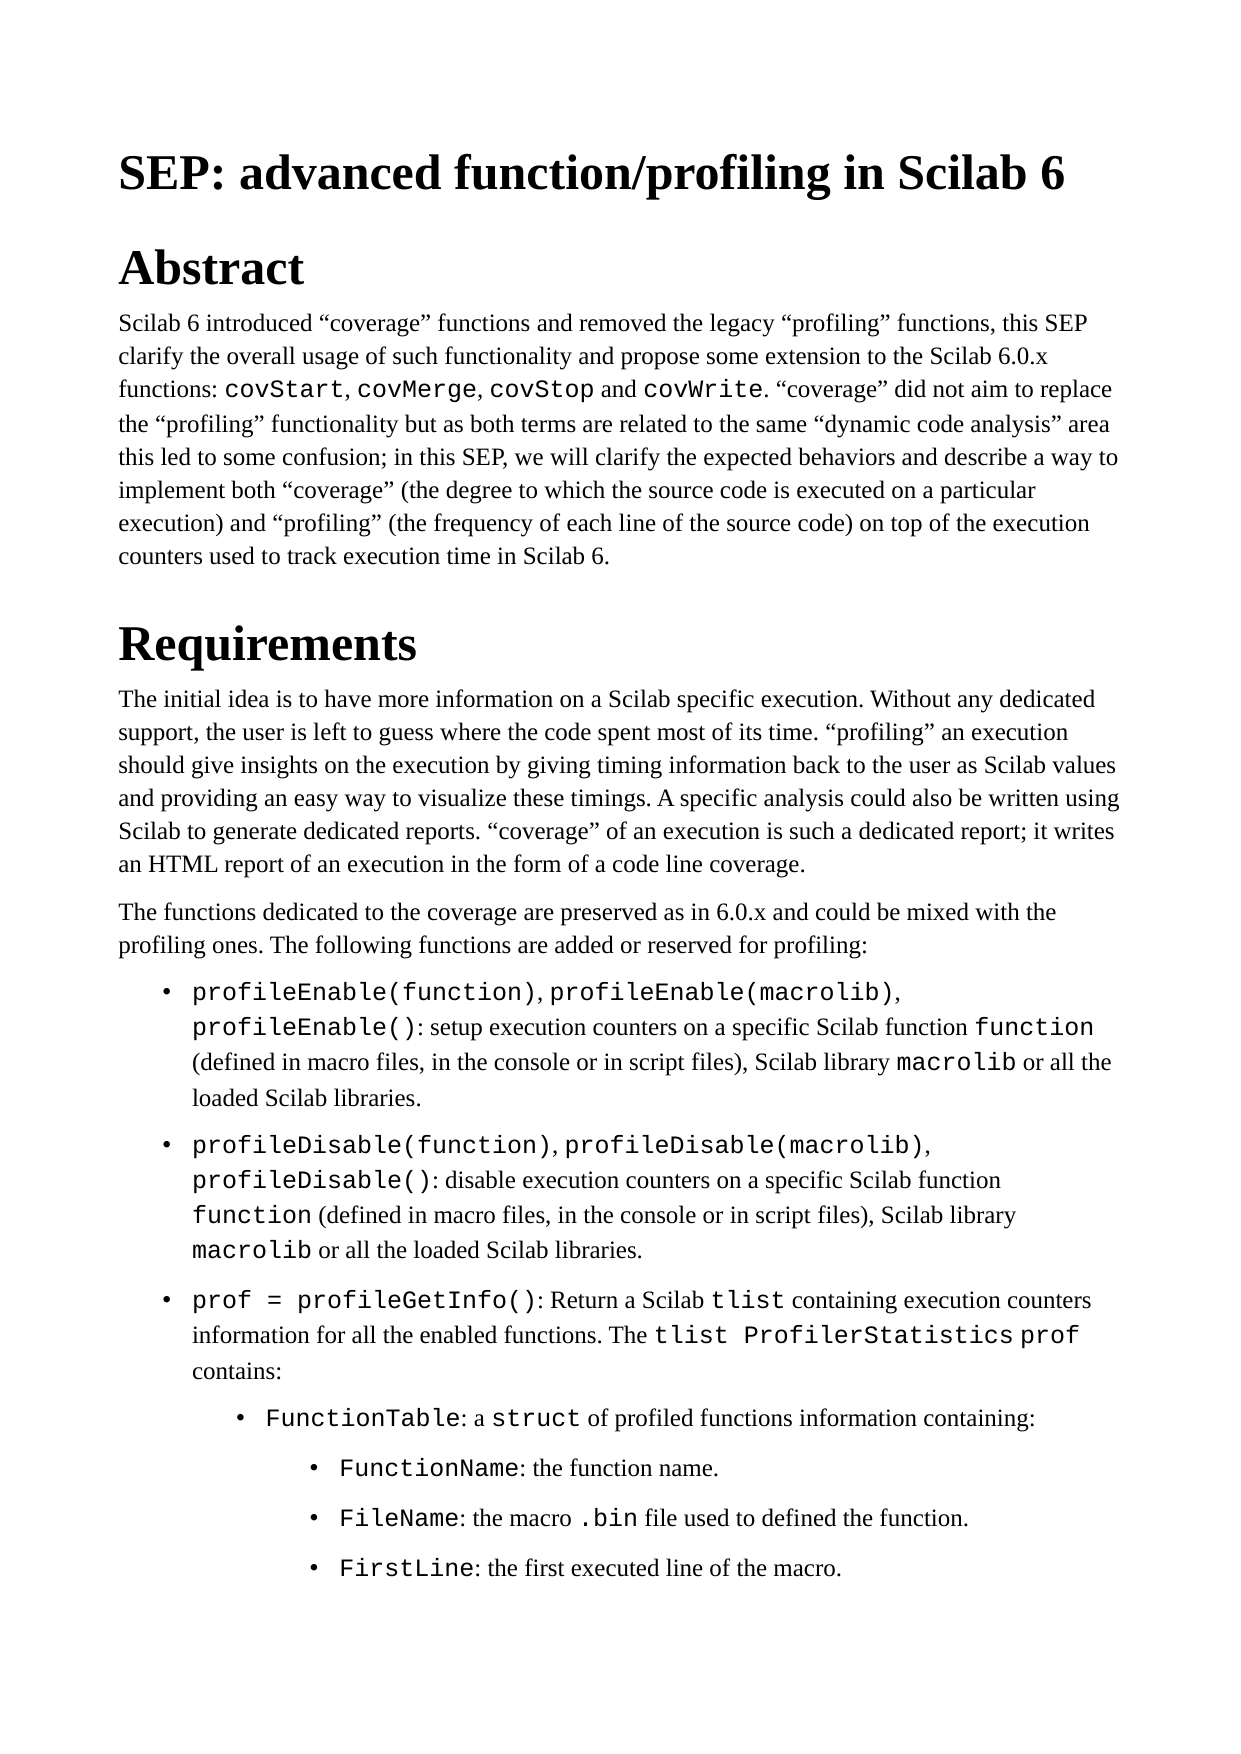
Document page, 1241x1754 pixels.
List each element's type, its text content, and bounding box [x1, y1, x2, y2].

list profileDisable(function), profileDisable(macrolib), profileDisable(): disable execution counters on a specific Scilab function function (defined in macro files, in the console or in script files), Scilab library macrolib or all the loaded Scilab libraries. [162, 1130, 1122, 1266]
list prof = profileGetInfo(): Return a Scilab tlist containing execution counters information for all the enabled functions. The tlist ProfilerStatistics prof contains: [162, 1286, 1122, 1384]
text The initial idea is to have more information on a Scilab specific execution. Without any dedicated support, the user is left to guess where the code spent most of its time. “profiling” an execution should give insights on the execution by giving timing information back to the user as Scilab values and providing an easy way to visualize these timings. A specific analysis could also be written using Scilab to generate dedicated reports. “coverage” of an execution is such a dedicated report; it writes an HTML report of an execution in the form of a code line coverage. [118, 684, 1122, 878]
list FirstLine: the first executed line of the macro. [309, 1553, 1122, 1584]
text Scilab 6 introduced “coverage” functions and removed the legacy “profiling” functions, this SEP clarify the overall usage of such functionality and propose some extension to the Scilab 6.0.x functions: covStart, covMerge, covStop and covWrite. “coverage” did not aim to replace the “profiling” functionality but as both terms are related to the same “dynamic code analysis” area this led to some confusion; in this SEP, we will clarify the expected behaviors and describe a way to implement both “coverage” (the degree to which the source code is executed on a particular execution) and “profiling” (the frequency of each line of the source code) on top of the execution counters used to track execution time in Scilab 6. [118, 308, 1122, 570]
subtitle Abstract [118, 238, 1122, 296]
subtitle Requirements [118, 614, 1122, 671]
list FileName: the macro .bin file used to defined the function. [309, 1503, 1122, 1534]
list profileEnable(function), profileEnable(macrolib), profileEnable(): setup execution counters on a specific Scilab function function (defined in macro files, in the console or in script files), Scilab library macrolib or all the loaded Scilab libraries. [162, 977, 1122, 1111]
text The functions dedicated to the coverage are preserved as in 6.0.x and could be mixed with the profiling ones. The following functions are added or reserved for profiling: [118, 897, 1122, 958]
list FunctionTable: a struct of profiled functions information containing: [236, 1403, 1122, 1434]
list FunctionName: the function name. [309, 1453, 1122, 1484]
subtitle SEP: advanced function/profiling in Scilab 6 [118, 143, 1122, 201]
